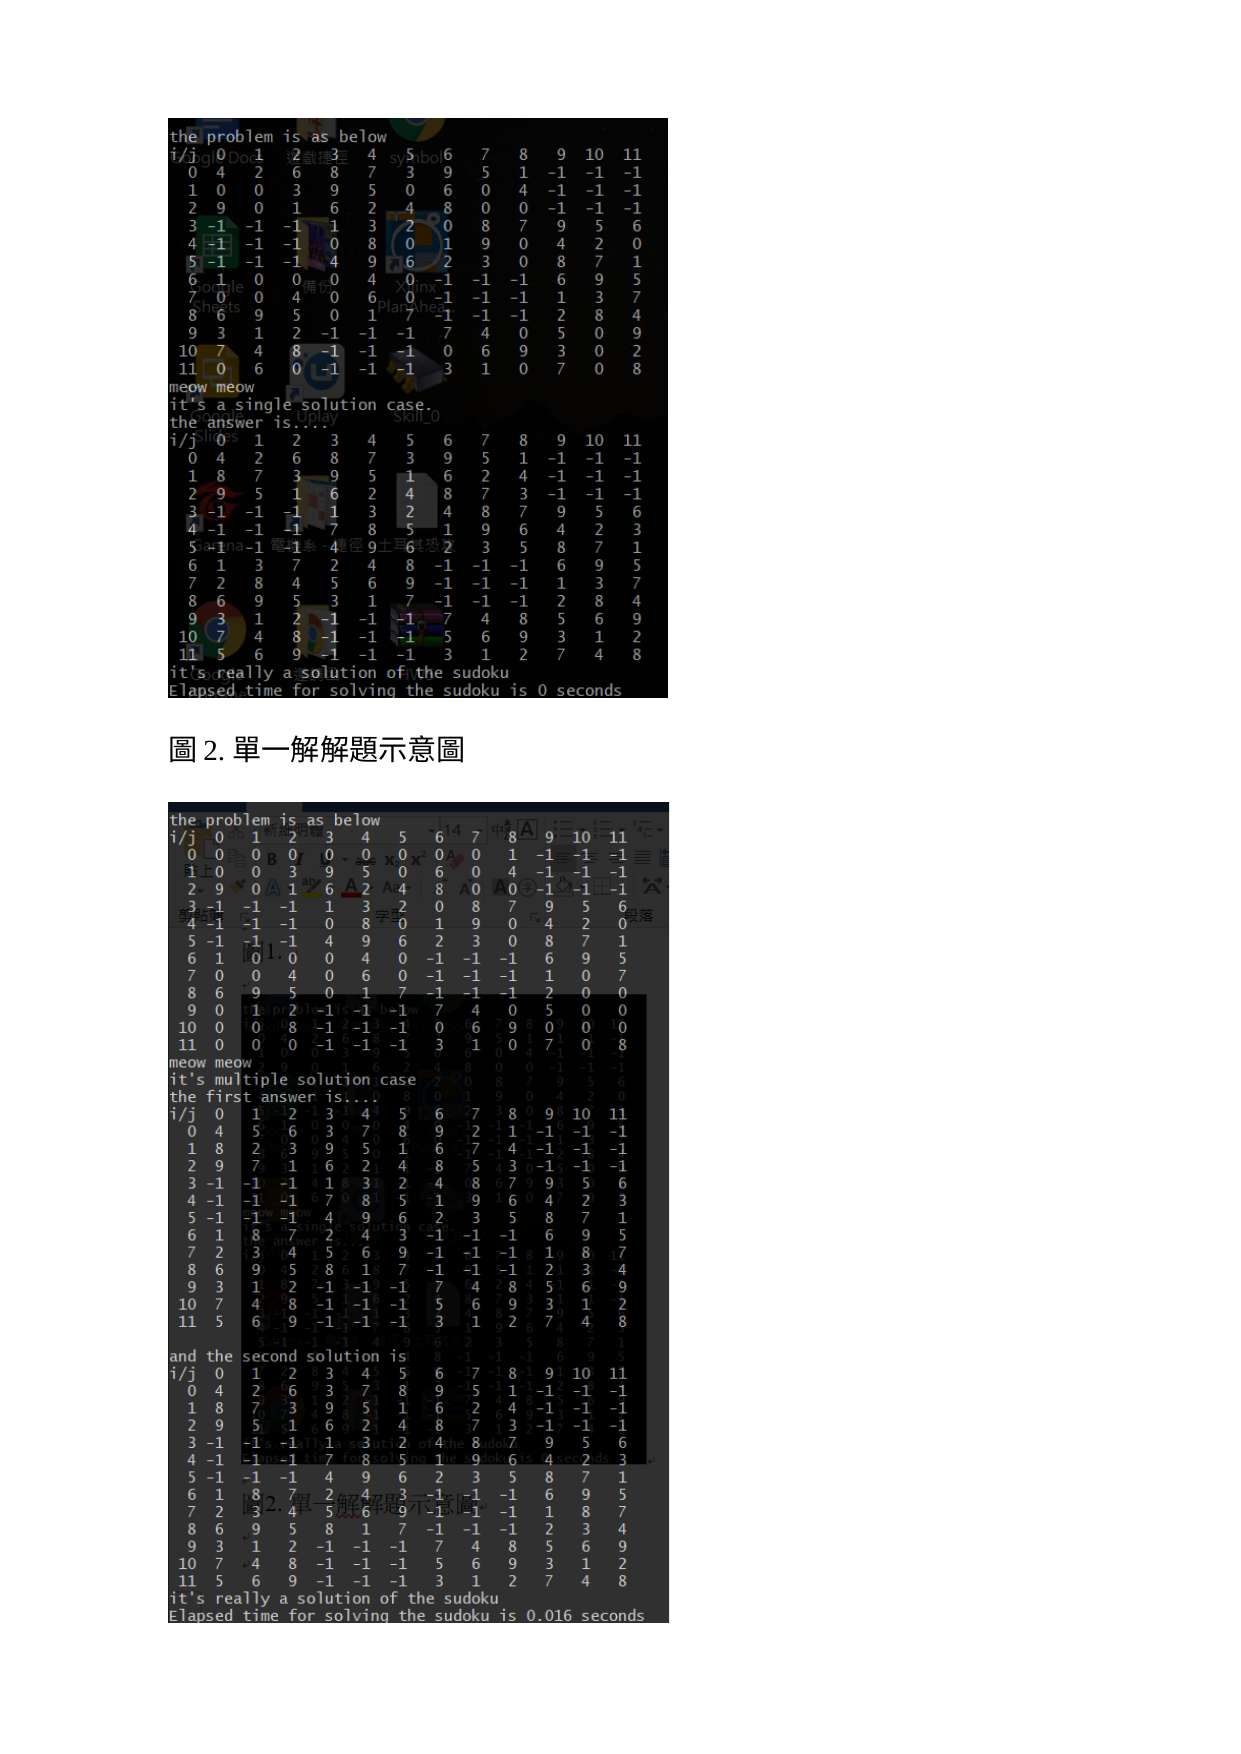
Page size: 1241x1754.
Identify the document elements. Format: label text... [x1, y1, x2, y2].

text 圖2. 單一解解題示意圖 [118, 726, 1122, 769]
